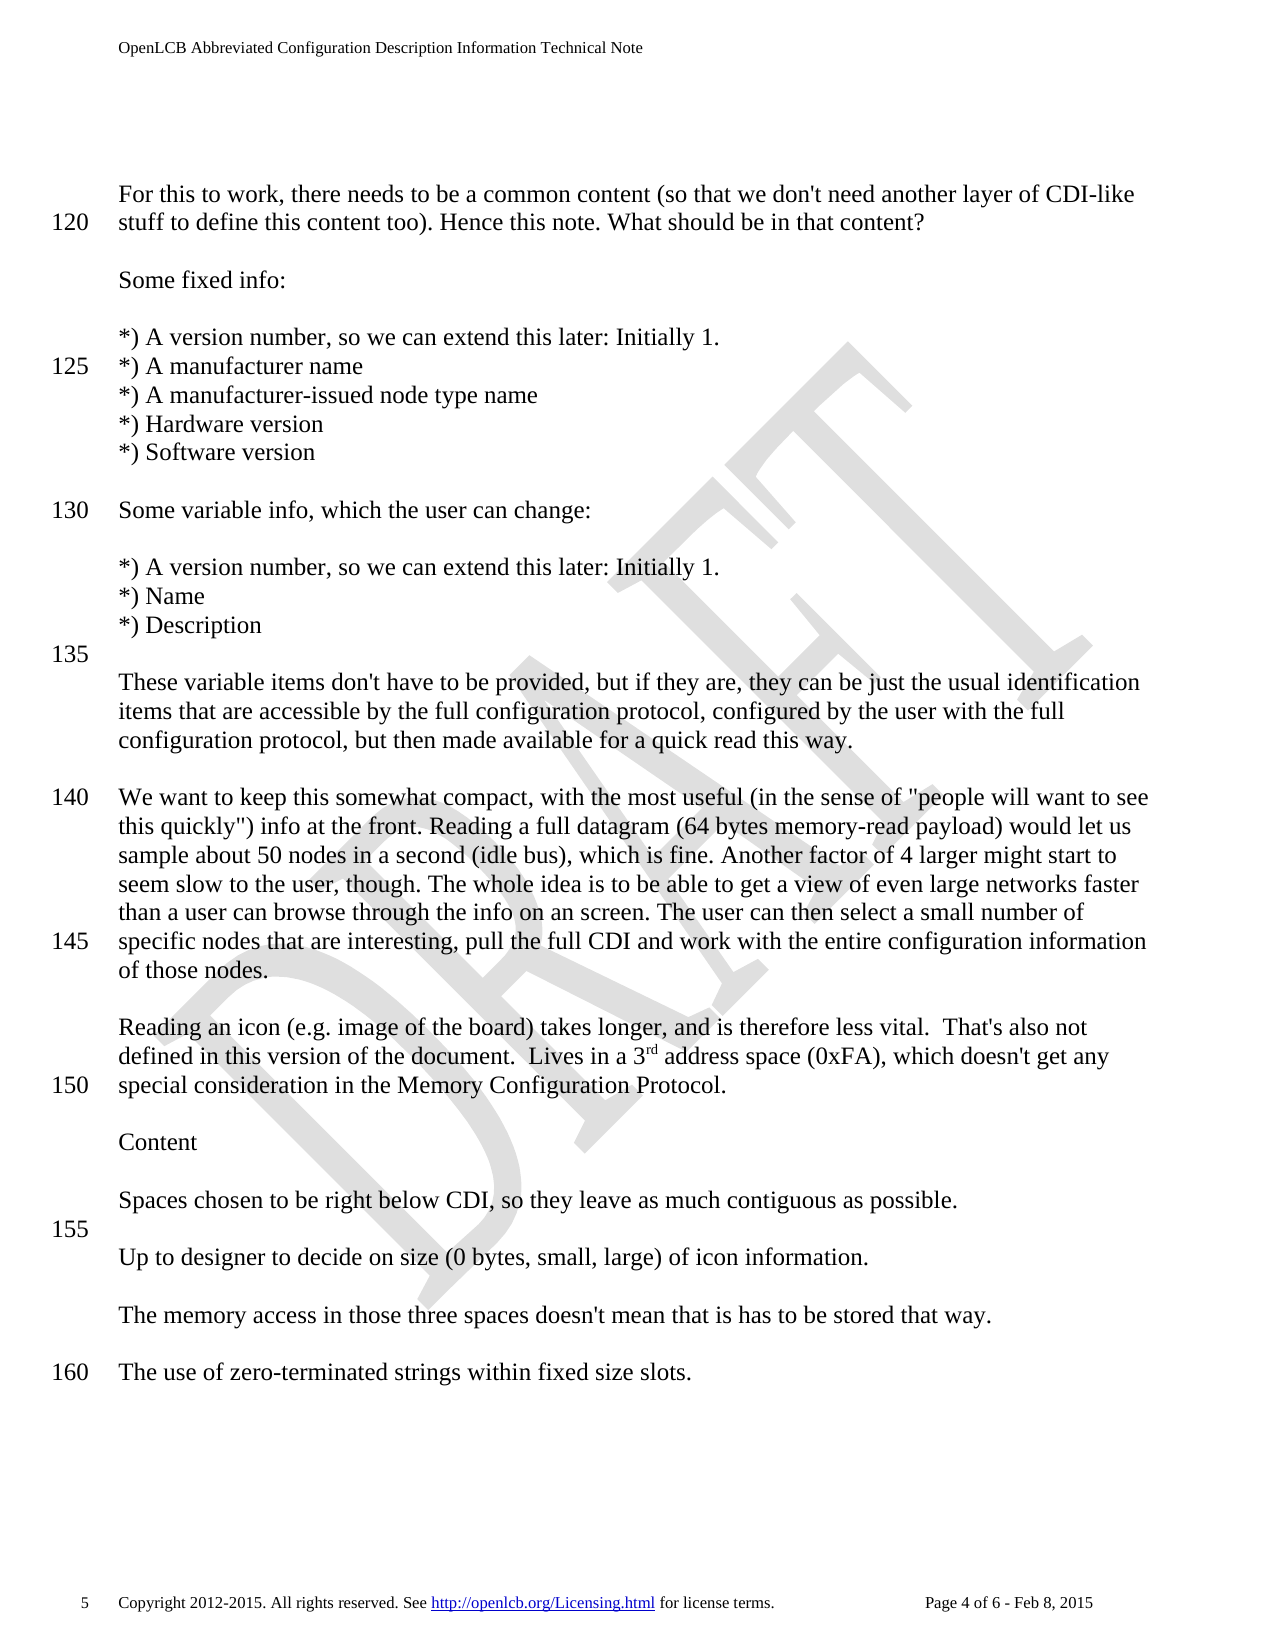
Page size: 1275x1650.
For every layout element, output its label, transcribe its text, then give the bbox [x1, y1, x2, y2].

text [713, 610, 818, 639]
text [733, 495, 782, 524]
text We want to keep this somewhat compact, with the most useful (in the sense of "people will want to see this quickly") info at the front. Reading a full datagram (64 bytes memory-read payload) would let us sample about 50 nodes in a second (idle bus), which is fine. Another factor of 4 larger might start to seem slow to the user, though. The whole idea is to be able to get a view of even large networks faster than a user can browse through the info on an screen. The user can then select a small number of specific nodes that are interesting, pull the full CDI and work with the entire configuration information of those nodes. [118, 782, 721, 984]
text Reading an icon (e.g. image of the board) takes longer, and is therefore less vital. That's also not defined in this version of the document. Lives in a 3rd address space (0xFA), which doesn't get any special consideration in the Memory Configuration Protocol. [518, 1012, 1157, 1099]
text Spaces chosen to be right below CDI, so they leave as much contiguous as possible. [517, 1185, 1157, 1214]
text *) A manufacturer name [118, 351, 837, 380]
text *) A version number, so we can extend this later: Initially 1. [118, 552, 636, 581]
text Reading an icon (e.g. image of the board) takes longer, and is therefore less vital. That's also not defined in this version of the document. Lives in a 3rd address space (0xFA), which doesn't get any special consideration in the Memory Configuration Protocol. [411, 1012, 562, 1099]
text [899, 495, 1157, 524]
text [815, 610, 1000, 639]
text These variable items don't have to be provided, but if they are, they can be just the usual identification items that are accessible by the full configuration protocol, configured by the user with the full configuration protocol, but then made available for a quick read this way. [798, 667, 1157, 754]
text We want to keep this somewhat compact, with the most useful (in the sense of "people will want to see this quickly") info at the front. Reading a full datagram (64 bytes memory-read payload) would let us sample about 50 nodes in a second (idle bus), which is fine. Another factor of 4 larger might start to seem slow to the user, though. The whole idea is to be able to get a view of even large networks faster than a user can browse through the info on an screen. The user can then select a small number of specific nodes that are interesting, pull the full CDI and work with the entire configuration information of those nodes. [369, 828, 515, 977]
text *) A version number, so we can extend this later: Initially 1. [118, 322, 1157, 351]
text Reading an icon (e.g. image of the board) takes longer, and is therefore less vital. That's also not defined in this version of the document. Lives in a 3rd address space (0xFA), which doesn't get any special consideration in the Memory Configuration Protocol. [211, 1012, 449, 1099]
text *) Name [118, 581, 670, 610]
text [815, 409, 1157, 437]
text These variable items don't have to be provided, but if they are, they can be just the usual identification items that are accessible by the full configuration protocol, configured by the user with the full configuration protocol, but then made available for a quick read this way. [118, 667, 563, 754]
text Content [118, 1127, 309, 1156]
text Reading an icon (e.g. image of the board) takes longer, and is therefore less vital. That's also not defined in this version of the document. Lives in a 3rd address space (0xFA), which doesn't get any special consideration in the Memory Configuration Protocol. [118, 1012, 252, 1099]
text Some fixed info: [118, 265, 1157, 294]
text *) A manufacturer-issued node type name [118, 380, 808, 409]
text [859, 351, 1157, 380]
text *) A version number, so we can extend this later: Initially 1. [665, 552, 942, 581]
text Some variable info, which the user can change: [118, 495, 693, 524]
text We want to keep this somewhat compact, with the most useful (in the sense of "people will want to see this quickly") info at the front. Reading a full datagram (64 bytes memory-read payload) would let us sample about 50 nodes in a second (idle bus), which is fine. Another factor of 4 larger might start to seem slow to the user, though. The whole idea is to be able to get a view of even large networks faster than a user can browse through the info on an screen. The user can then select a small number of specific nodes that are interesting, pull the full CDI and work with the entire configuration information of those nodes. [670, 782, 1157, 984]
text These variable items don't have to be provided, but if they are, they can be just the usual identification items that are accessible by the full configuration protocol, configured by the user with the full configuration protocol, but then made available for a quick read this way. [549, 667, 814, 754]
text [323, 1127, 486, 1156]
text Up to designer to decide on size (0 bytes, small, large) of icon information. [118, 1242, 424, 1271]
text *) Hardware version [118, 409, 779, 437]
text Spaces chosen to be right below CDI, so they leave as much contiguous as possible. [381, 1185, 494, 1214]
text The use of zero-terminated strings within fixed size slots. [118, 1357, 1157, 1386]
text *) Software version [118, 437, 751, 466]
text [818, 380, 899, 409]
text For this to work, there needs to be a common content (so that we don't need another layer of CDI-like stuff to define this content too). Hence this note. What should be in that content? [118, 179, 1157, 236]
text [985, 581, 1157, 610]
text Spaces chosen to be right below CDI, so they leave as much contiguous as possible. [118, 1185, 367, 1214]
text Up to designer to decide on size (0 bytes, small, large) of icon information. [470, 1242, 1157, 1271]
text [888, 380, 1157, 409]
text [763, 437, 827, 466]
text The memory access in those three spaces doesn't mean that is has to be stored that way. [118, 1300, 1157, 1329]
text [841, 437, 1157, 466]
text [1014, 610, 1157, 639]
text *) Description [118, 610, 699, 639]
text [773, 495, 885, 524]
text *) A version number, so we can extend this later: Initially 1. [956, 552, 1157, 581]
text [506, 1127, 1157, 1156]
text [684, 581, 971, 610]
